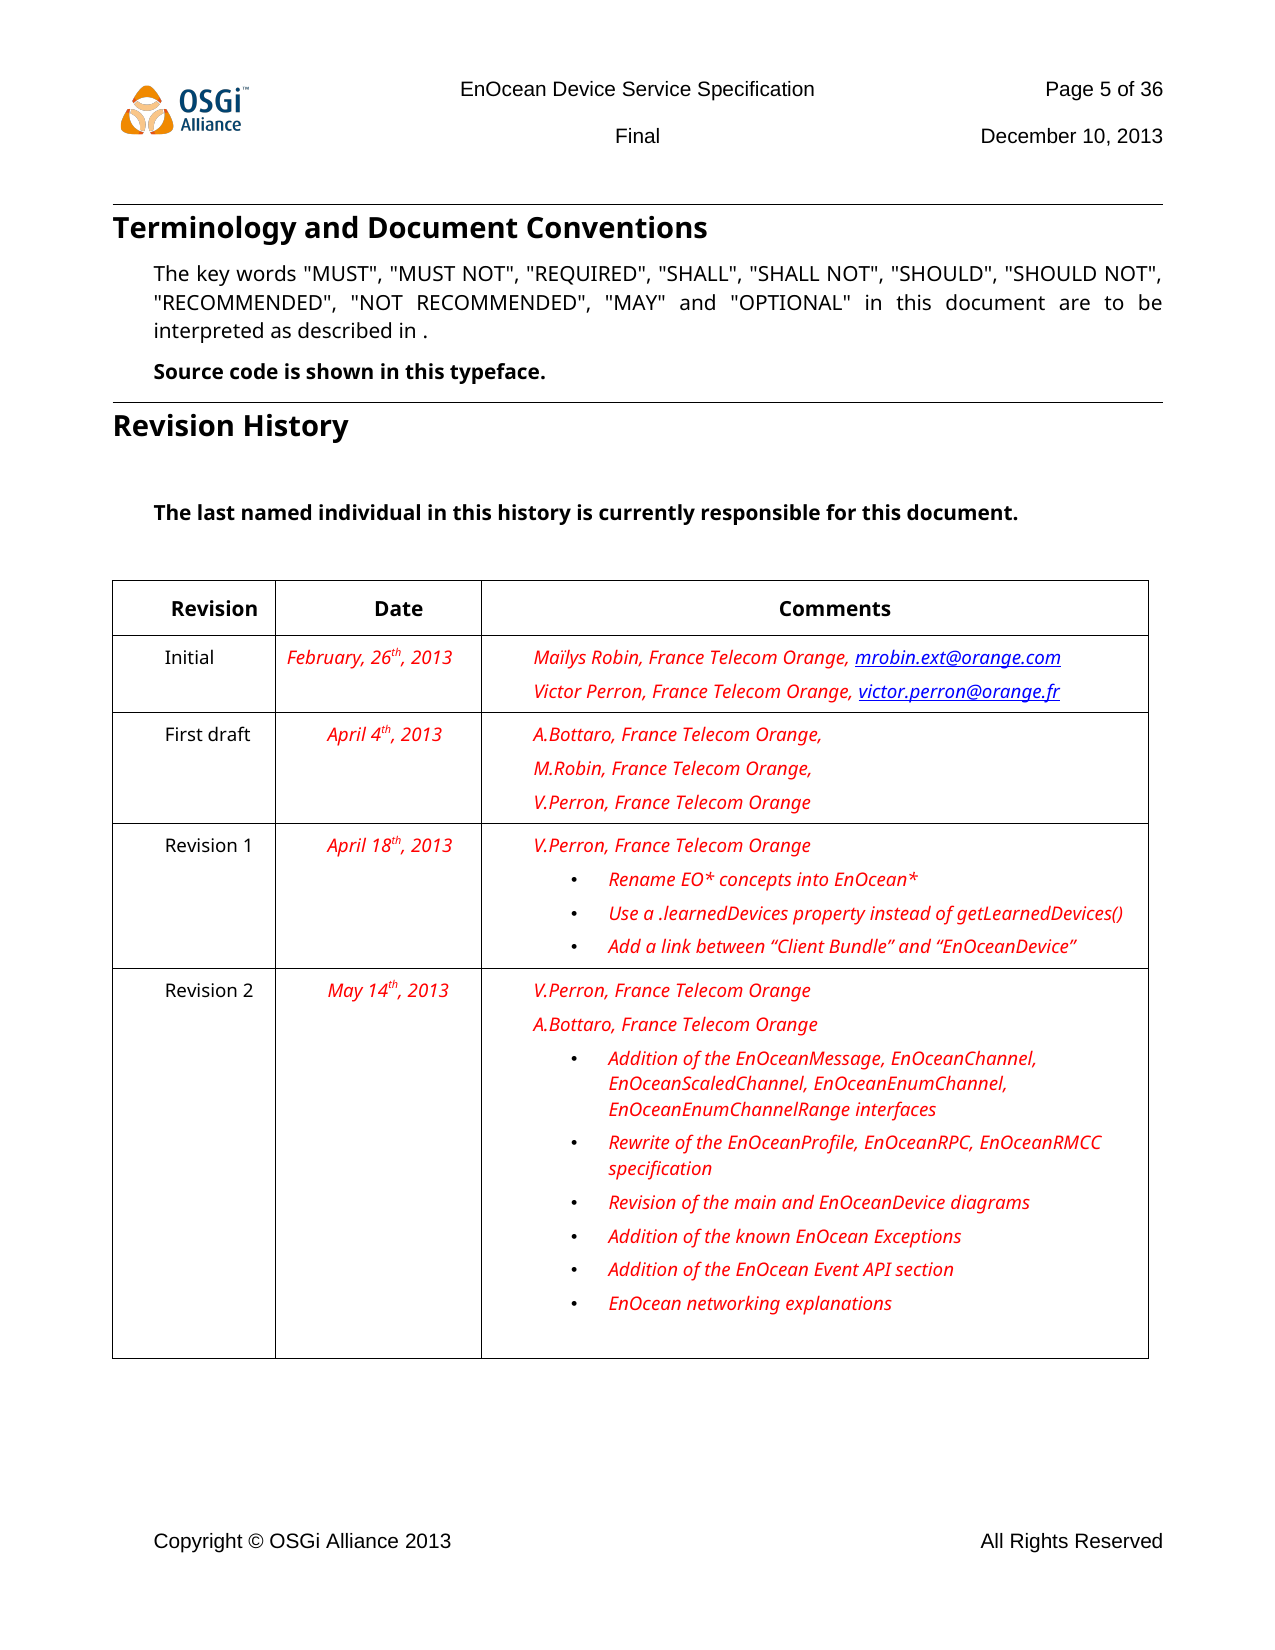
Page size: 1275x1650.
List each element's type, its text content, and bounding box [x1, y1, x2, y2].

table_cell V.Perron, France Telecom Orange A.Bottaro, France Telecom Orange Addition of the EnOceanMessage, EnOceanChannel, EnOceanScaledChannel, EnOceanEnumChannel, EnOceanEnumChannelRange interfaces Rewrite of the EnOceanProfile, EnOceanRPC, EnOceanRMCC specification Revision of the main and EnOceanDevice diagrams Addition of the known EnOcean Exceptions Addition of the EnOcean Event API section EnOcean networking explanations [482, 969, 1148, 1358]
table_cell Revision 2 [113, 969, 275, 1358]
subtitle Revision History [112, 403, 1163, 445]
table_cell April 4th, 2013 [276, 713, 481, 823]
table_cell Initial [113, 636, 275, 712]
table_header Comments [482, 581, 1148, 635]
picture [113, 78, 257, 142]
subtitle Terminology and Document Conventions [112, 205, 1163, 247]
text The last named individual in this history is currently responsible for this document. [153, 498, 1163, 527]
table_header Date [276, 581, 481, 635]
table_cell February, 26th, 2013 [276, 636, 481, 712]
table_cell First draft [113, 713, 275, 823]
table_cell Maïlys Robin, France Telecom Orange, mrobin.ext@orange.com Victor Perron, France Telecom Orange, victor.perron@orange.fr [482, 636, 1148, 712]
table_cell May 14th, 2013 [276, 969, 481, 1358]
text The key words "MUST", "MUST NOT", "REQUIRED", "SHALL", "SHALL NOT", "SHOULD", "SHOULD NOT", "RECOMMENDED", "NOT RECOMMENDED", "MAY" and "OPTIONAL" in this document are to be interpreted as described in . [153, 259, 1163, 345]
table_cell April 18th, 2013 [276, 824, 481, 968]
table_cell V.Perron, France Telecom Orange Rename EO* concepts into EnOcean* Use a .learnedDevices property instead of getLearnedDevices() Add a link between “Client Bundle” and “EnOceanDevice” [482, 824, 1148, 968]
text Source code is shown in this typeface. [153, 357, 1163, 386]
table_cell A.Bottaro, France Telecom Orange, M.Robin, France Telecom Orange, V.Perron, France Telecom Orange [482, 713, 1148, 823]
table_cell Revision 1 [113, 824, 275, 968]
table_header Revision [113, 581, 275, 635]
